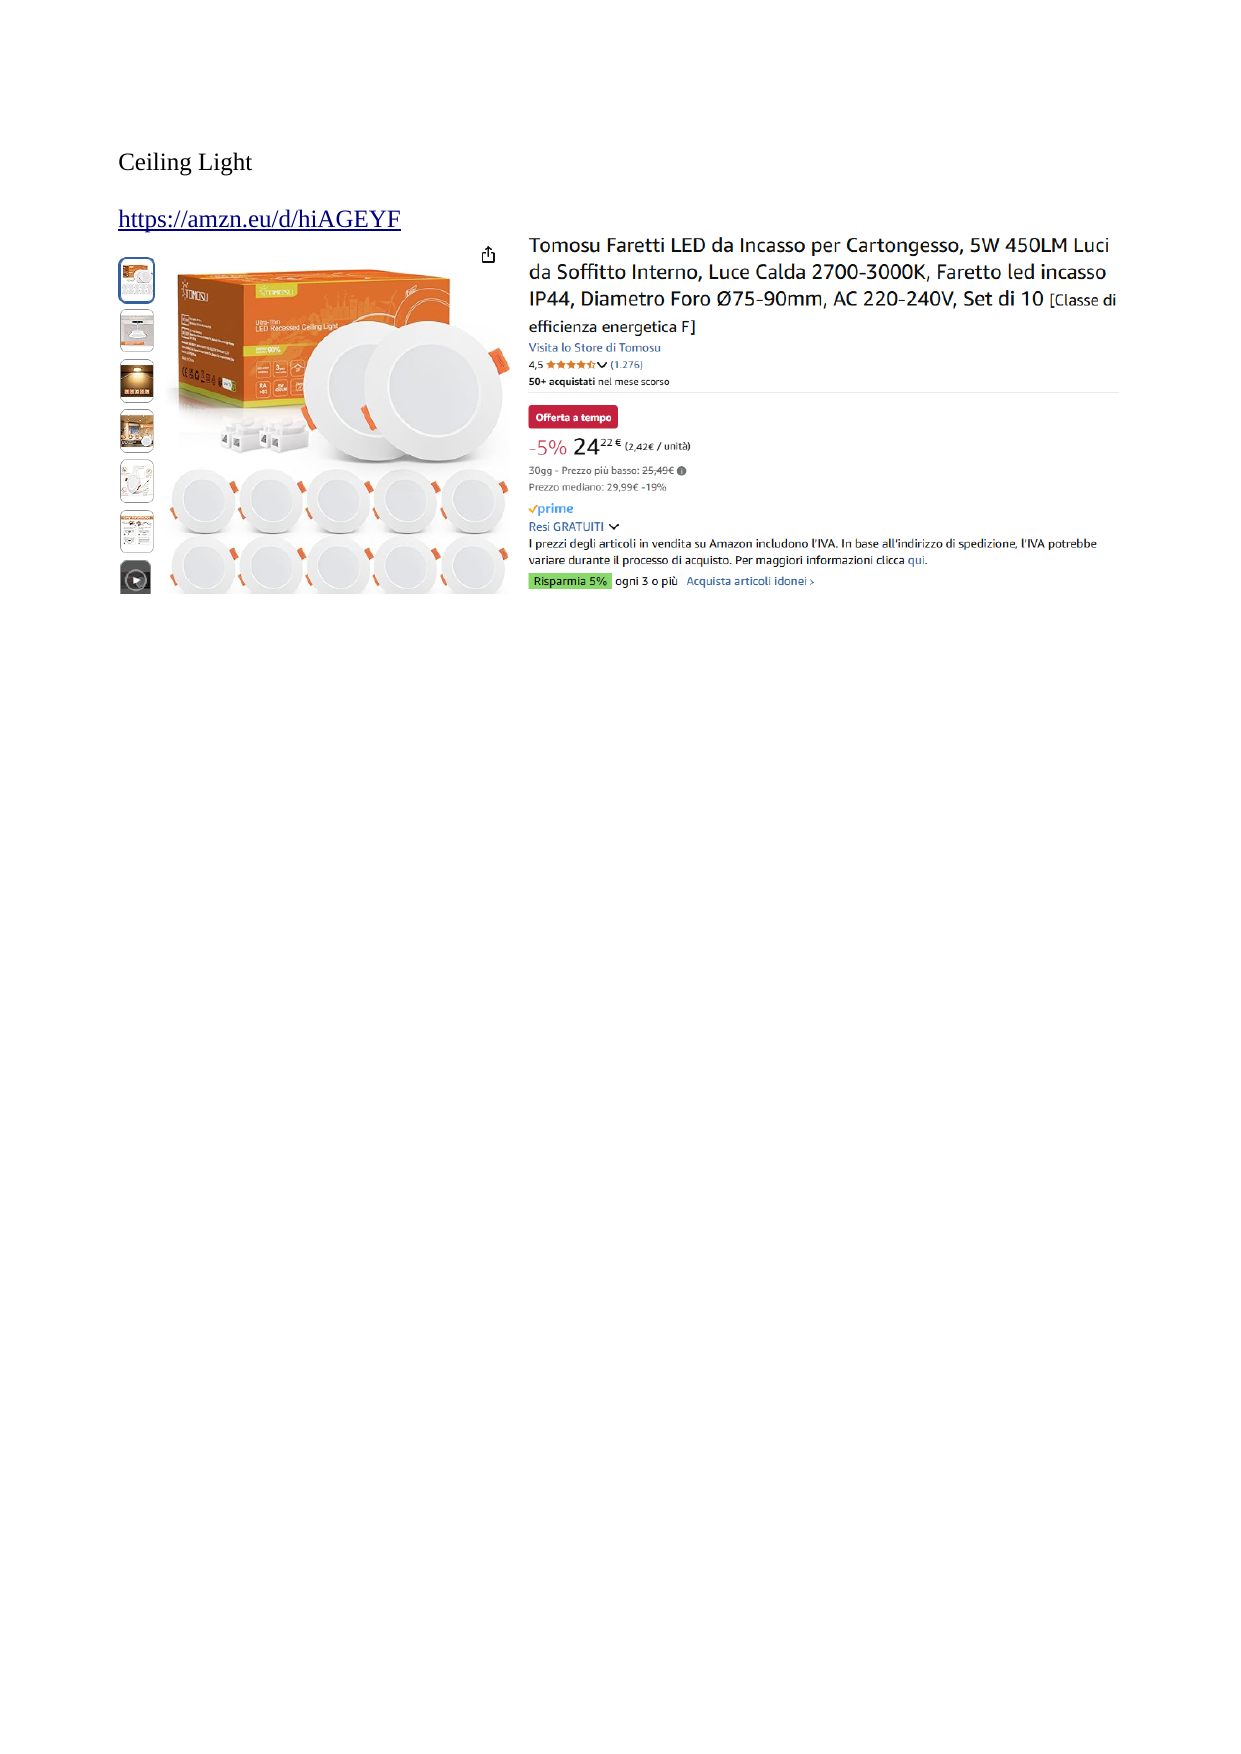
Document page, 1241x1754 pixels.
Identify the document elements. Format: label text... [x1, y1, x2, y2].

picture [118, 233, 1123, 594]
text Ceiling Light [118, 147, 1122, 176]
text https://amzn.eu/d/hiAGEYF [118, 204, 1122, 233]
